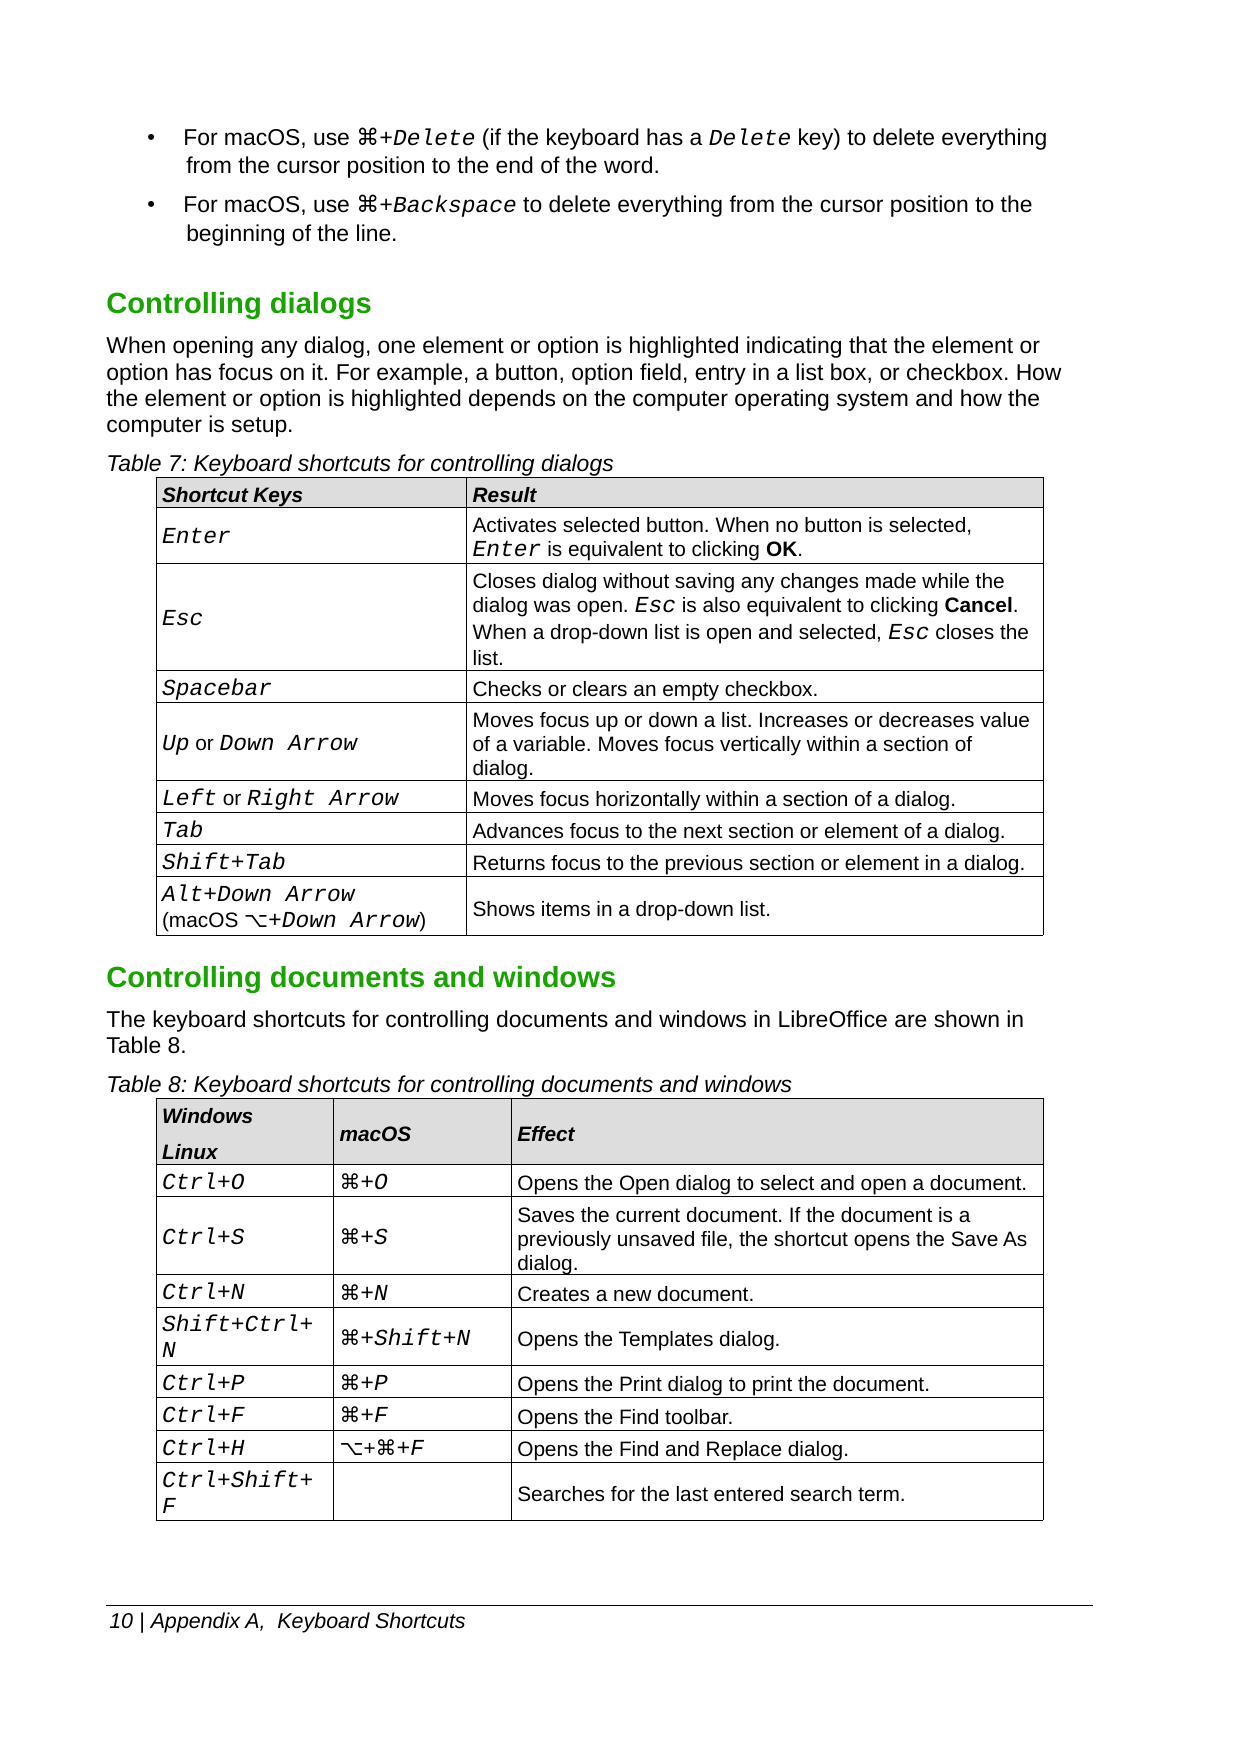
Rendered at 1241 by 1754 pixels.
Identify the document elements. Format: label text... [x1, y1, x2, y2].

text When opening any dialog, one element or option is highlighted indicating that the element or option has focus on it. For example, a button, option field, entry in a list box, or checkbox. How the element or option is highlighted depends on the computer operating system and how the computer is setup. [106, 332, 1093, 438]
table_header Shortcut Keys [157, 478, 466, 507]
table_cell Up or Down Arrow [157, 703, 466, 780]
table_cell Opens the Open dialog to select and open a document. [512, 1165, 1043, 1196]
table_cell Spacebar [157, 671, 466, 702]
text Table 7: Keyboard shortcuts for controlling dialogs [106, 450, 1093, 477]
table_cell Tab [157, 813, 466, 844]
table_cell Ctrl+F [157, 1398, 333, 1430]
table_cell Shows items in a drop-down list. [467, 877, 1043, 935]
table_cell Saves the current document. If the document is a previously unsaved file, the shortcut opens the Save As dialog. [512, 1197, 1043, 1274]
table_cell Opens the Templates dialog. [512, 1308, 1043, 1365]
table_cell [334, 1463, 511, 1520]
table_cell Ctrl+N [157, 1275, 333, 1307]
table_cell Opens the Find and Replace dialog. [512, 1431, 1043, 1462]
table_header Effect [512, 1099, 1043, 1164]
table_cell Alt+Down Arrow (macOS ⌥+Down Arrow) [157, 877, 466, 935]
list For macOS, use ⌘+Delete (if the keyboard has a Delete key) to delete everything from the cursor position to the end of the word. [144, 121, 1093, 179]
table_cell Ctrl+Shift+F [157, 1463, 333, 1520]
table_cell Moves focus horizontally within a section of a dialog. [467, 781, 1043, 812]
table_cell ⌘+S [334, 1197, 511, 1274]
subtitle Controlling documents and windows [106, 960, 1093, 993]
list For macOS, use ⌘+Backspace to delete everything from the cursor position to the beginning of the line. [144, 188, 1093, 249]
table_cell ⌘+P [334, 1366, 511, 1397]
table_cell Closes dialog without saving any changes made while the dialog was open. Esc is also equivalent to clicking Cancel. When a drop-down list is open and selected, Esc closes the list. [467, 564, 1043, 670]
table_cell Ctrl+P [157, 1366, 333, 1397]
text The keyboard shortcuts for controlling documents and windows in LibreOffice are shown in Table 8. [106, 1006, 1093, 1058]
table_cell Checks or clears an empty checkbox. [467, 671, 1043, 702]
table_cell Returns focus to the previous section or element in a dialog. [467, 845, 1043, 876]
table_cell Shift+Ctrl+N [157, 1308, 333, 1365]
table_cell ⌘+O [334, 1165, 511, 1196]
table_cell Creates a new document. [512, 1275, 1043, 1307]
table_cell Ctrl+H [157, 1431, 333, 1462]
table_cell Searches for the last entered search term. [512, 1463, 1043, 1520]
table_cell Moves focus up or down a list. Increases or decreases value of a variable. Moves focus vertically within a section of dialog. [467, 703, 1043, 780]
table_cell Opens the Print dialog to print the document. [512, 1366, 1043, 1397]
table_cell Advances focus to the next section or element of a dialog. [467, 813, 1043, 844]
table_cell Enter [157, 508, 466, 563]
table_cell Ctrl+S [157, 1197, 333, 1274]
table_cell Esc [157, 564, 466, 670]
table_cell ⌘+N [334, 1275, 511, 1307]
table_cell ⌘+Shift+N [334, 1308, 511, 1365]
subtitle Controlling dialogs [106, 286, 1093, 320]
table_header macOS [334, 1099, 511, 1164]
table_header Result [467, 478, 1043, 507]
table_cell ⌘+F [334, 1398, 511, 1430]
table_header Windows Linux [157, 1099, 333, 1164]
table_cell Activates selected button. When no button is selected, Enter is equivalent to clicking OK. [467, 508, 1043, 563]
table_cell ⌥+⌘+F [334, 1431, 511, 1462]
table_cell Left or Right Arrow [157, 781, 466, 812]
table_cell Opens the Find toolbar. [512, 1398, 1043, 1430]
table_cell Ctrl+O [157, 1165, 333, 1196]
table_cell Shift+Tab [157, 845, 466, 876]
text Table 8: Keyboard shortcuts for controlling documents and windows [106, 1071, 1093, 1097]
